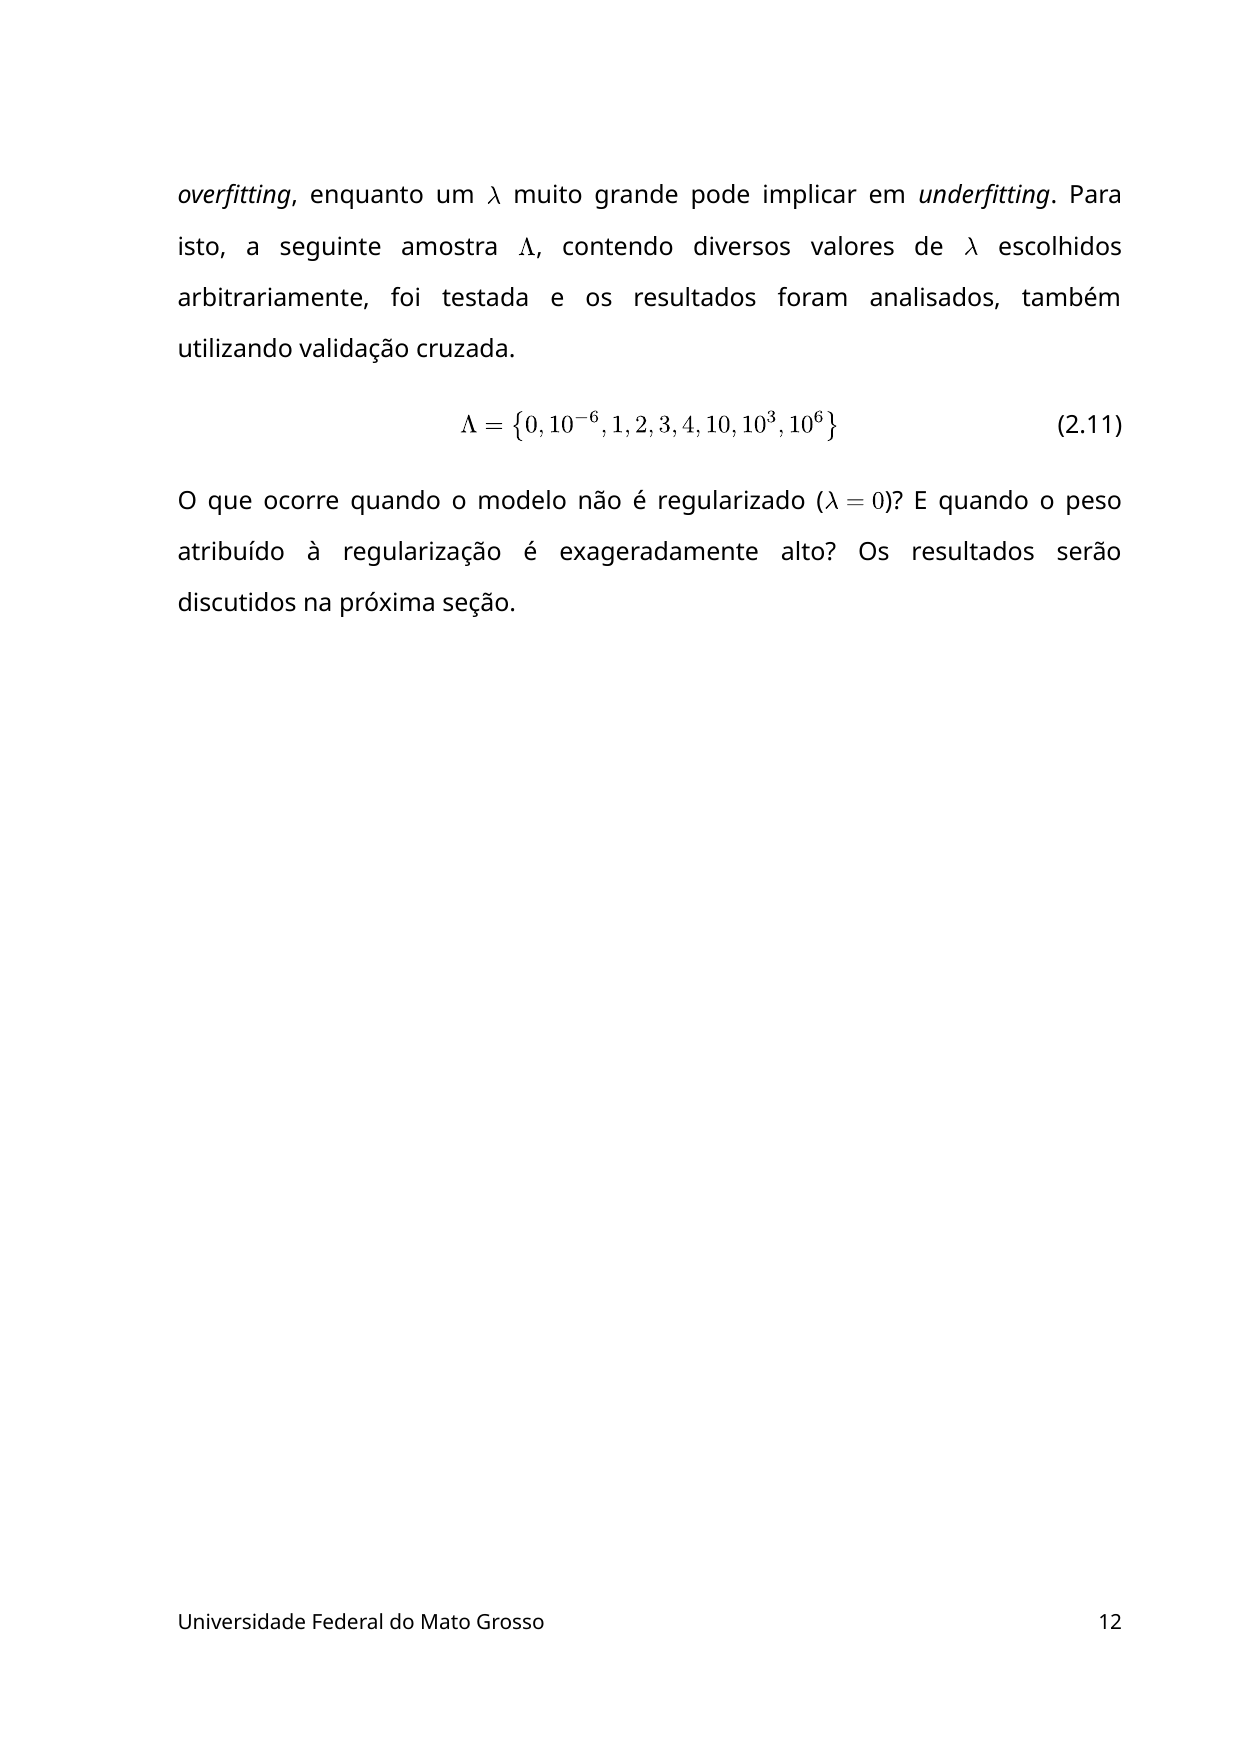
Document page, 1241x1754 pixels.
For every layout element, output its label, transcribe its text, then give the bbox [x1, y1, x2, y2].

text O que ocorre quando o modelo não é regularizado ()? E quando o peso atribuído à regularização é exageradamente alto? Os resultados serão discutidos na próxima seção. [177, 482, 1122, 618]
text overfitting, enquanto um muito grande pode implicar em underfitting. Para isto, a seguinte amostra , contendo diversos valores de escolhidos arbitrariamente, foi testada e os resultados foram analisados, também utilizando validação cruzada. [177, 177, 1122, 364]
text (2.11) [177, 406, 1122, 441]
